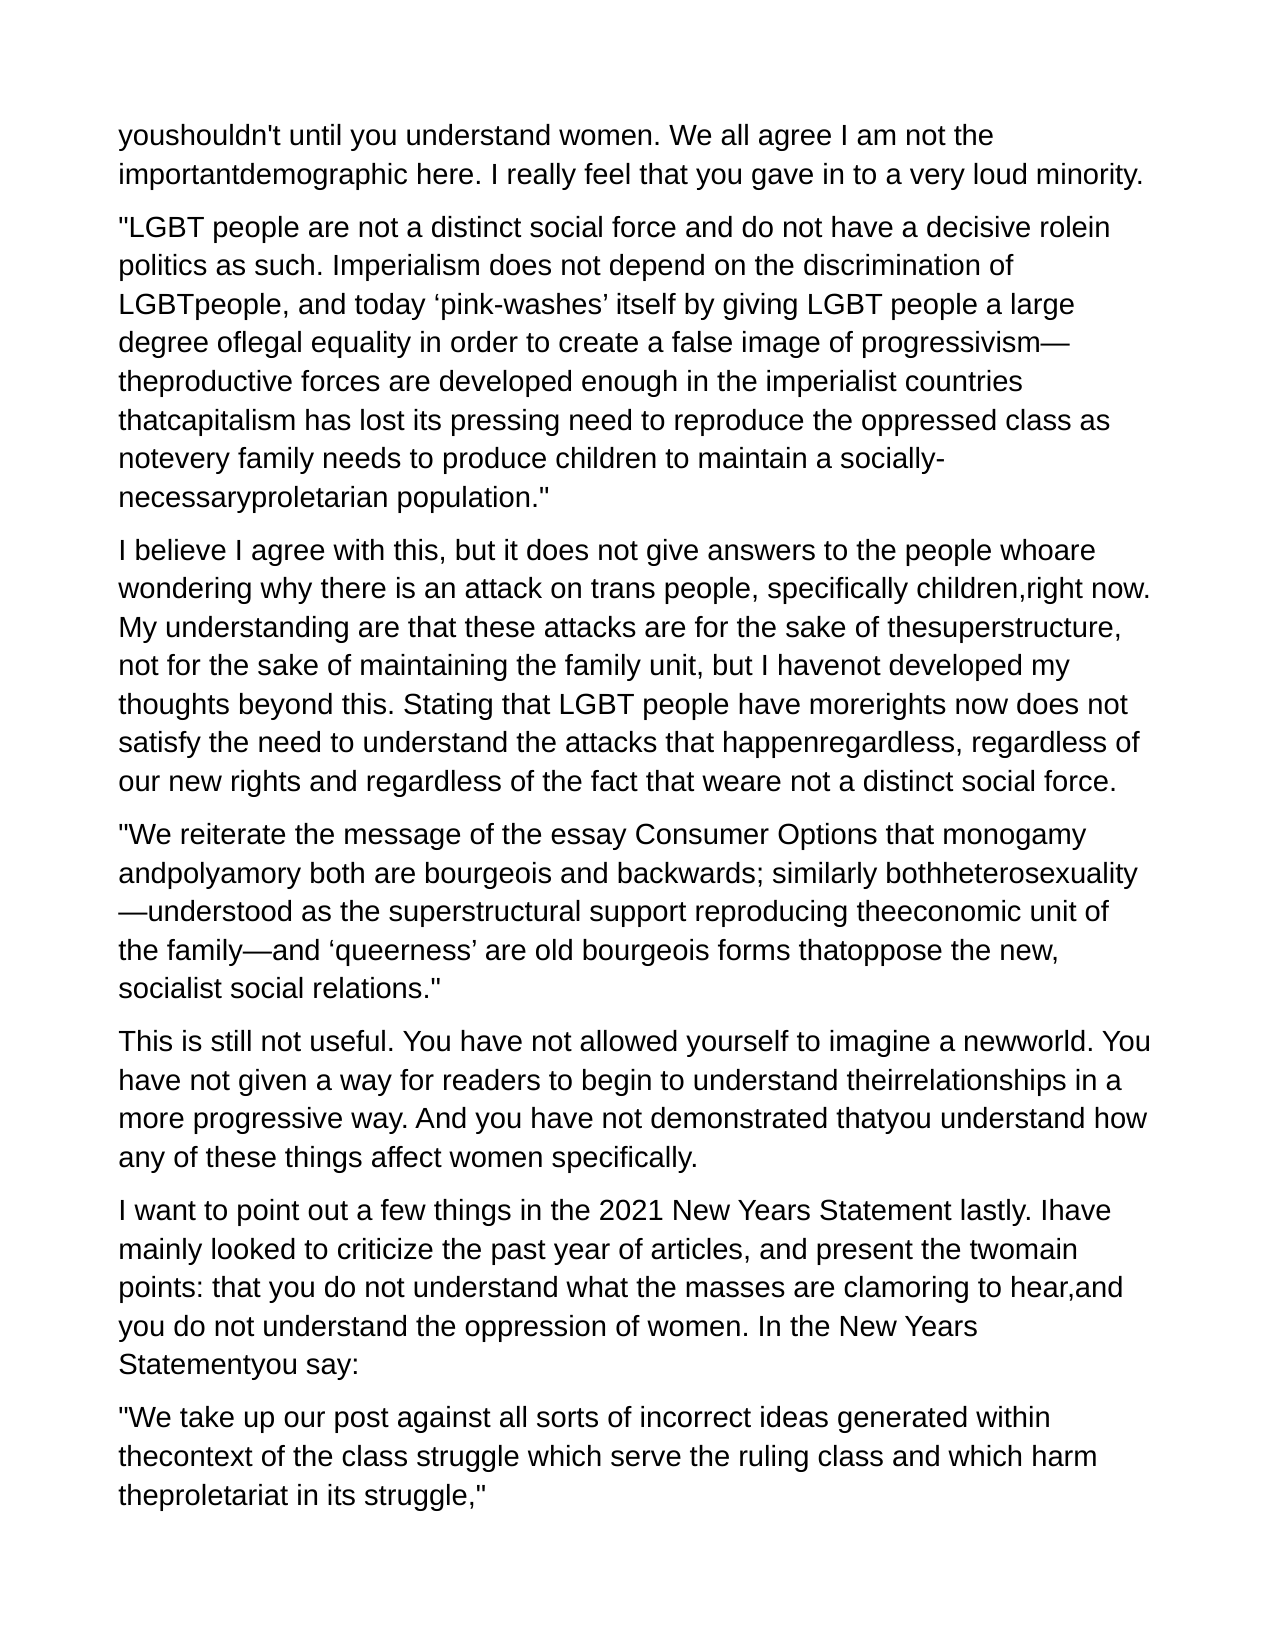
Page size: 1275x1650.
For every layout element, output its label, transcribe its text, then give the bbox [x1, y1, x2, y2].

text youshouldn't until you understand women. We all agree I am not the importantdemographic here. I really feel that you gave in to a very loud minority. [118, 118, 1157, 190]
text This is still not useful. You have not allowed yourself to imagine a newworld. You have not given a way for readers to begin to understand theirrelationships in a more progressive way. And you have not demonstrated thatyou understand how any of these things affect women specifically. [118, 1024, 1157, 1173]
text I believe I agree with this, but it does not give answers to the people whoare wondering why there is an attack on trans people, specifically children,right now. My understanding are that these attacks are for the sake of thesuperstructure, not for the sake of maintaining the family unit, but I havenot developed my thoughts beyond this. Stating that LGBT people have morerights now does not satisfy the need to understand the attacks that happenregardless, regardless of our new rights and regardless of the fact that weare not a distinct social force. [118, 533, 1157, 797]
text "We reiterate the message of the essay Consumer Options that monogamy andpolyamory both are bourgeois and backwards; similarly bothheterosexuality—understood as the superstructural support reproducing theeconomic unit of the family—and ‘queerness’ are old bourgeois forms thatoppose the new, socialist social relations." [118, 817, 1157, 1005]
text "We take up our post against all sorts of incorrect ideas generated within thecontext of the class struggle which serve the ruling class and which harm theproletariat in its struggle," [118, 1400, 1157, 1511]
text "LGBT people are not a distinct social force and do not have a decisive rolein politics as such. Imperialism does not depend on the discrimination of LGBTpeople, and today ‘pink-washes’ itself by giving LGBT people a large degree oflegal equality in order to create a false image of progressivism—theproductive forces are developed enough in the imperialist countries thatcapitalism has lost its pressing need to reproduce the oppressed class as notevery family needs to produce children to maintain a socially-necessaryproletarian population." [118, 210, 1157, 513]
text I want to point out a few things in the 2021 New Years Statement lastly. Ihave mainly looked to criticize the past year of articles, and present the twomain points: that you do not understand what the masses are clamoring to hear,and you do not understand the oppression of women. In the New Years Statementyou say: [118, 1193, 1157, 1381]
